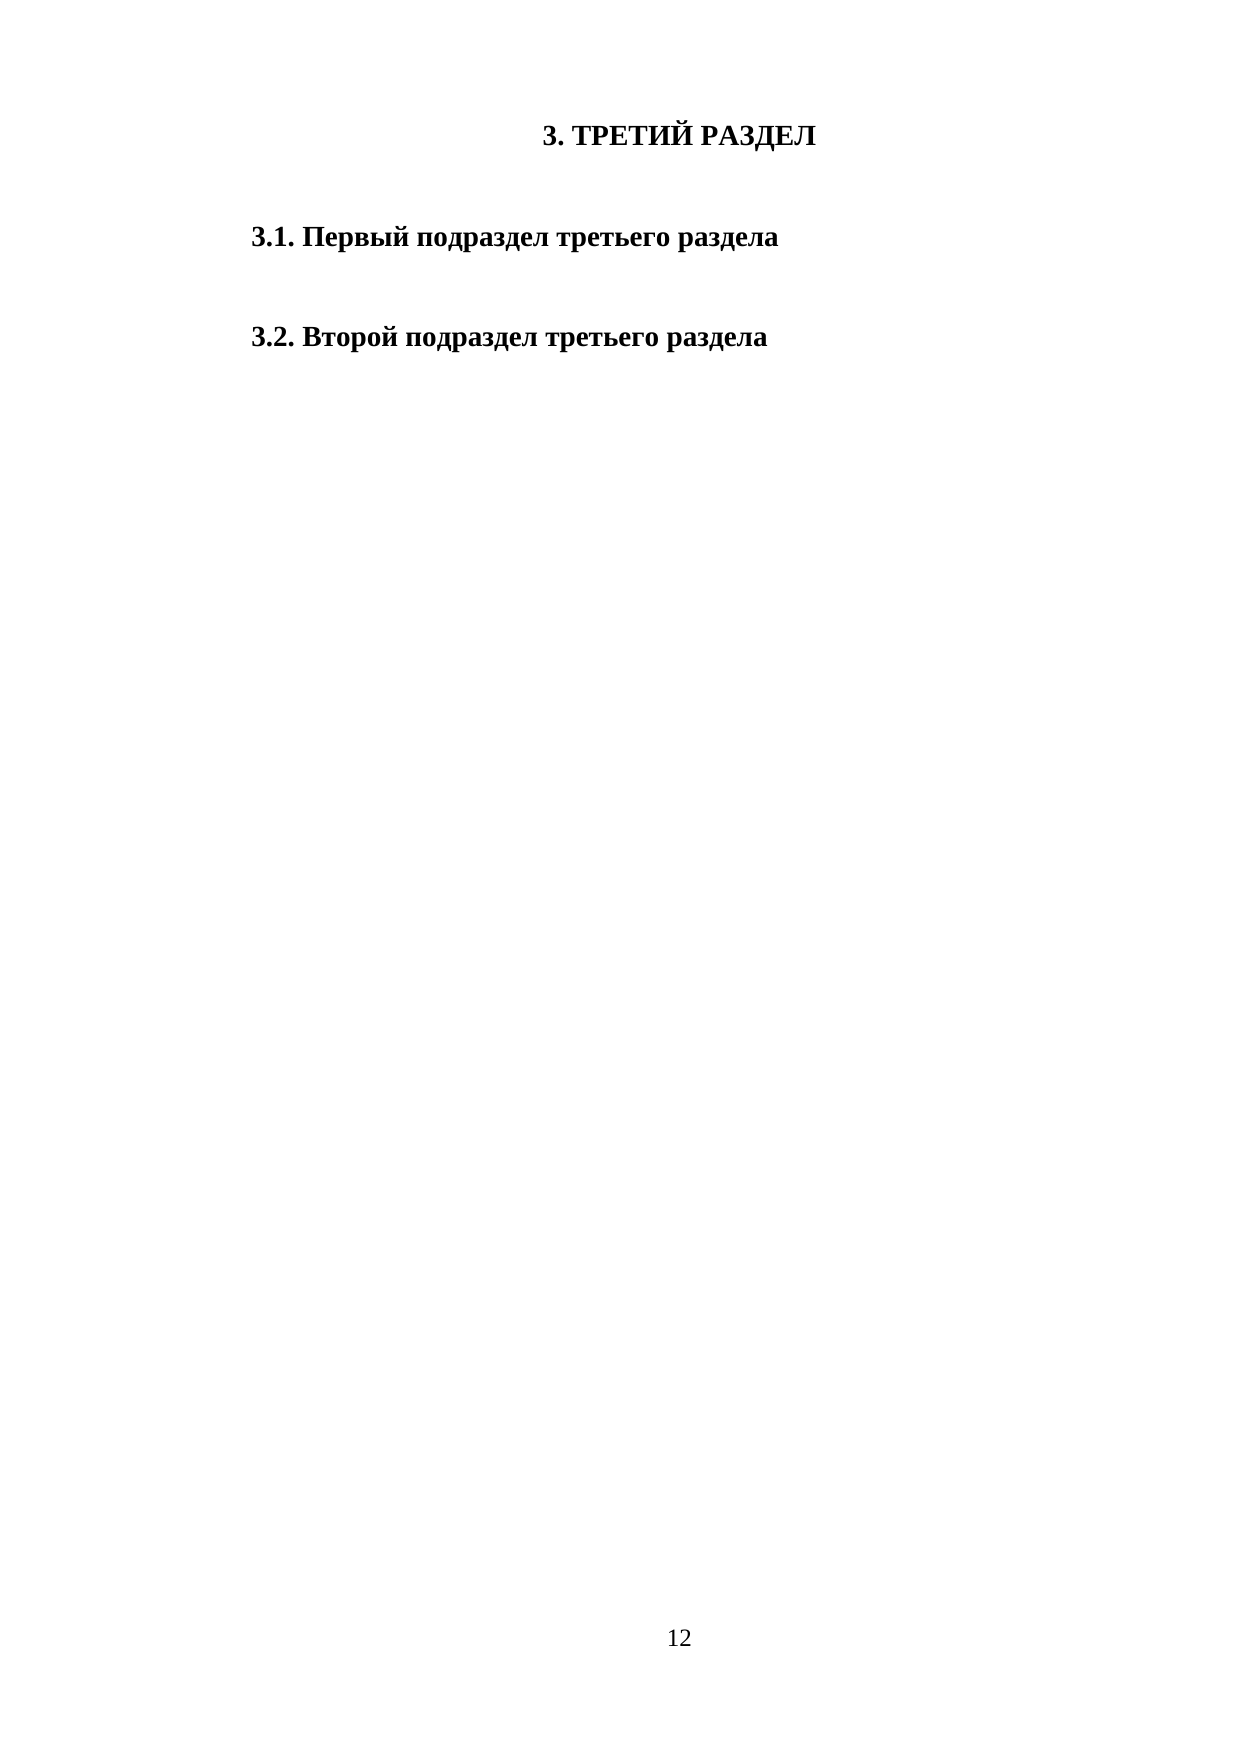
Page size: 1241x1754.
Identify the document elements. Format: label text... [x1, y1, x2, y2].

text 3.2. Второй подраздел третьего раздела [177, 319, 1181, 353]
text 3.1. Первый подраздел третьего раздела [177, 219, 1181, 252]
text 3. третий раздел [177, 118, 1181, 152]
